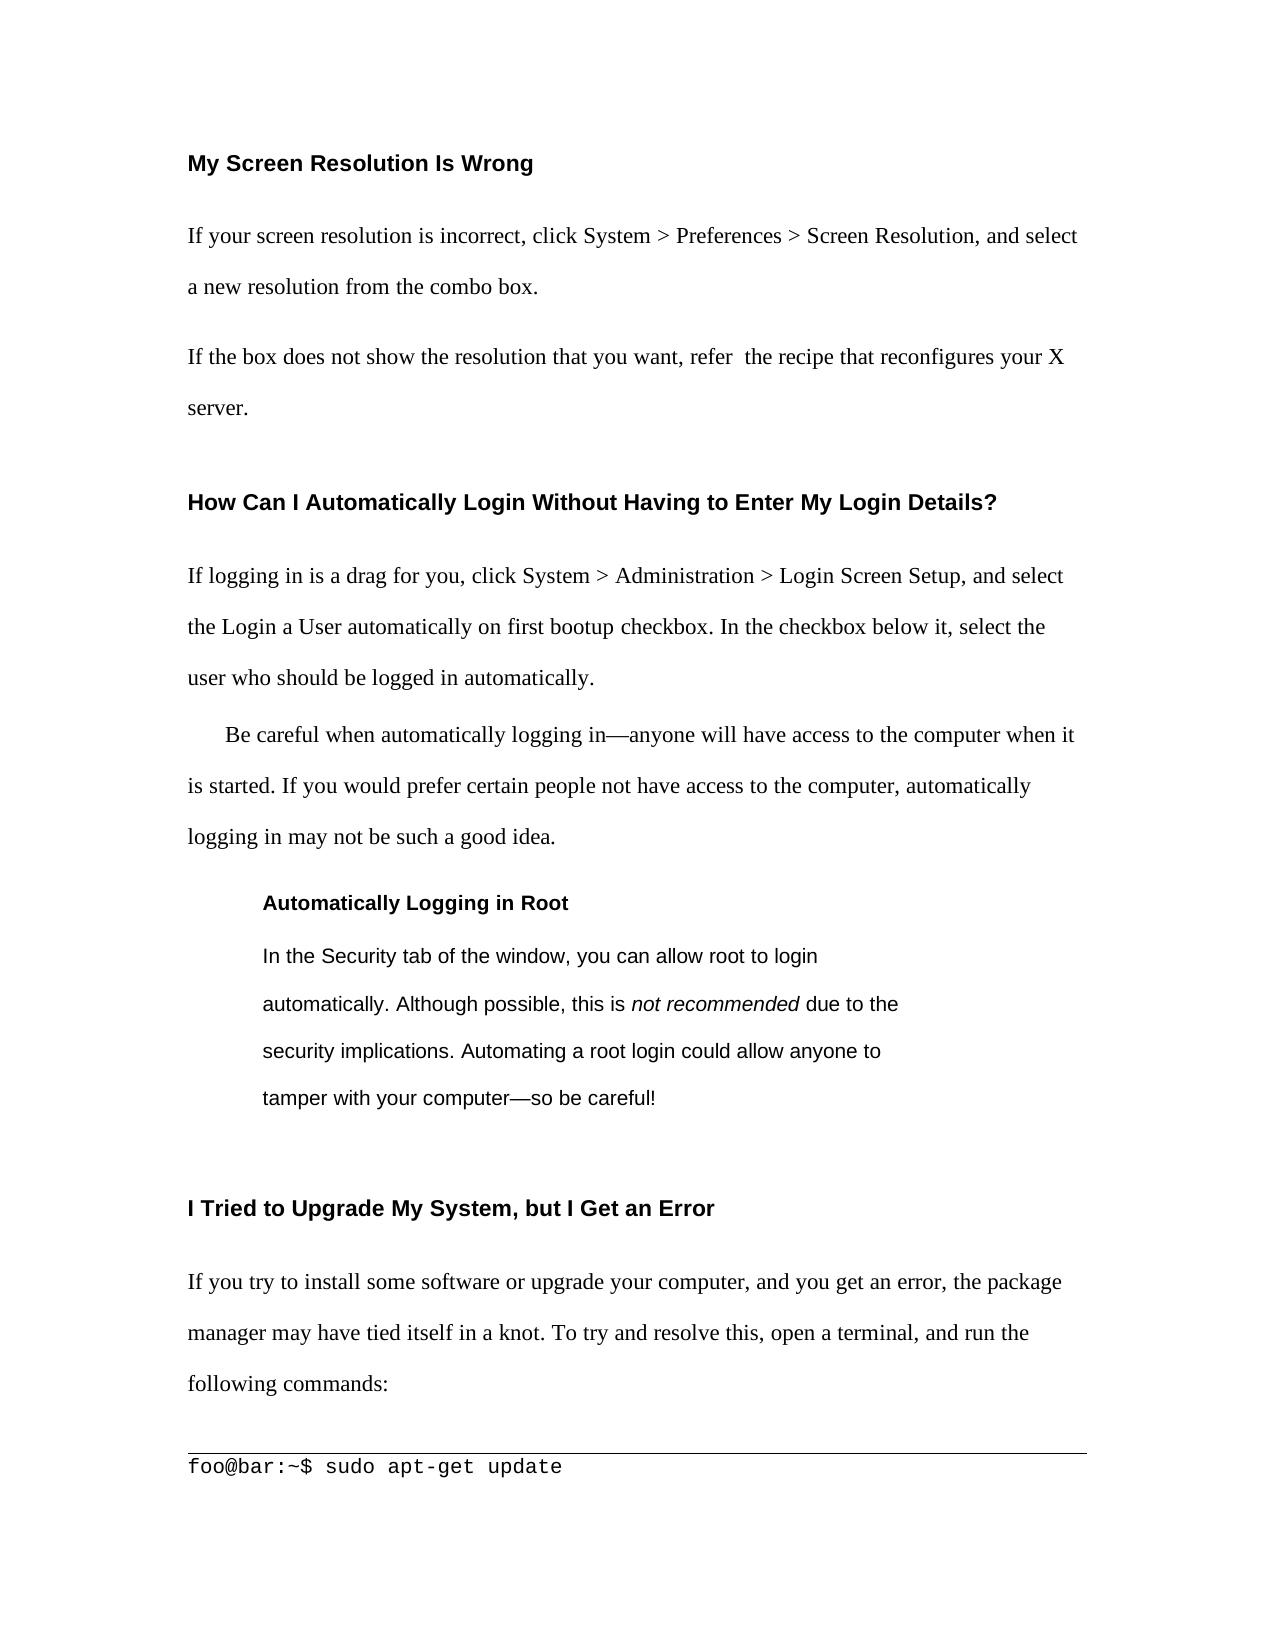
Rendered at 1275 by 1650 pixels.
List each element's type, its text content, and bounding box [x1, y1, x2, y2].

text In the Security tab of the window, you can allow root to login automatically. Although possible, this is not recommended due to the security implications. Automating a root login could allow anyone to tamper with your computer—so be careful! [262, 945, 937, 1110]
text If you try to install some software or upgrade your computer, and you get an error, the package manager may have tied itself in a knot. To try and resolve this, open a terminal, and run the following commands: [187, 1269, 1087, 1396]
text If your screen resolution is incorrect, click System > Preferences > Screen Resolution, and select a new resolution from the combo box. [187, 223, 1087, 299]
text foo@bar:~$ sudo apt-get update [187, 1454, 1087, 1480]
text My Screen Resolution Is Wrong [187, 150, 1087, 176]
text How Can I Automatically Login Without Having to Enter My Login Details? [187, 489, 1087, 516]
text Be careful when automatically logging in—anyone will have access to the computer when it is started. If you would prefer certain people not have access to the computer, automatically logging in may not be such a good idea. [187, 722, 1087, 849]
text If the box does not show the resolution that you want, refer the recipe that reconfigures your X server. [187, 344, 1087, 420]
text If logging in is a drag for you, click System > Administration > Login Screen Setup, and select the Login a User automatically on first bootup checkbox. In the checkbox below it, select the user who should be logged in automatically. [187, 562, 1087, 690]
text Automatically Logging in Root [262, 892, 937, 915]
text I Tried to Upgrade My System, but I Get an Error [187, 1196, 1087, 1222]
